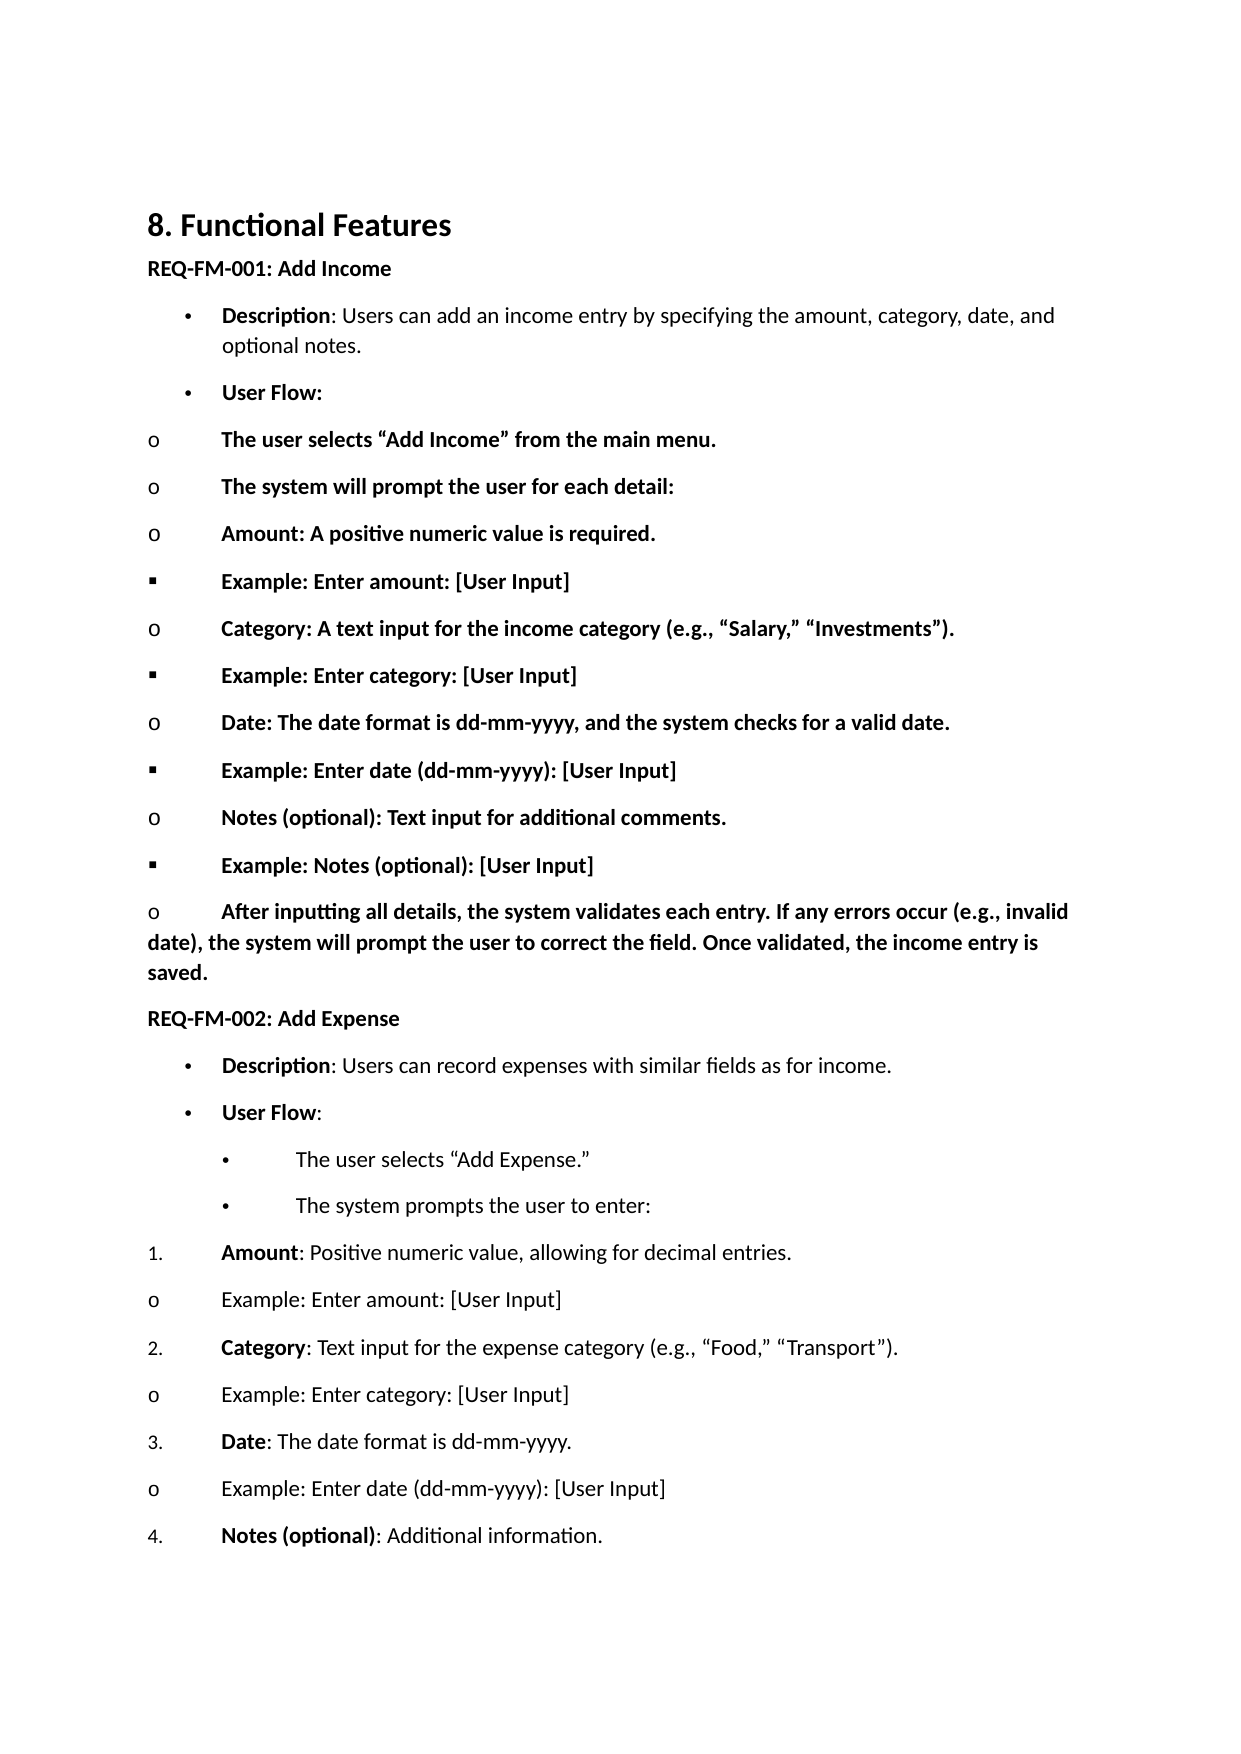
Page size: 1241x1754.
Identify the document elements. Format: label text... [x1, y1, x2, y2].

list After inputting all details, the system validates each entry. If any errors occur (e.g., invalid date), the system will prompt the user to correct the field. Once validated, the income entry is saved. [147, 897, 1073, 986]
list Date: The date format is dd-mm-yyyy. [147, 1427, 1073, 1455]
list Example: Enter category: [User Input] [147, 1380, 1073, 1408]
list User Flow: [184, 1098, 1073, 1126]
list Example: Enter date (dd-mm-yyyy): [User Input] [147, 1474, 1073, 1503]
list Example: Enter date (dd-mm-yyyy): [User Input] [147, 756, 1073, 784]
list Amount: Positive numeric value, allowing for decimal entries. [147, 1238, 1073, 1266]
list Notes (optional): Additional information. [147, 1522, 1073, 1549]
list Example: Notes (optional): [User Input] [147, 851, 1073, 879]
list User Flow: [184, 378, 1073, 406]
list Description: Users can record expenses with similar fields as for income. [184, 1051, 1073, 1079]
list Example: Enter amount: [User Input] [147, 567, 1073, 595]
text REQ-FM-001: Add Income [147, 254, 1073, 282]
subtitle 8. Functional Features [147, 204, 1073, 244]
list Example: Enter category: [User Input] [147, 662, 1073, 689]
list Amount: A positive numeric value is required. [147, 519, 1073, 548]
list The system will prompt the user for each detail: [147, 472, 1073, 500]
list Date: The date format is dd-mm-yyyy, and the system checks for a valid date. [147, 708, 1073, 737]
list The user selects “Add Income” from the main menu. [147, 425, 1073, 453]
list The system prompts the user to enter: [222, 1192, 1073, 1219]
list Description: Users can add an income entry by specifying the amount, category, date, and optional notes. [184, 301, 1073, 359]
list The user selects “Add Expense.” [222, 1145, 1073, 1173]
list Category: A text input for the income category (e.g., “Salary,” “Investments”). [147, 614, 1073, 643]
list Example: Enter amount: [User Input] [147, 1285, 1073, 1314]
list Category: Text input for the expense category (e.g., “Food,” “Transport”). [147, 1333, 1073, 1361]
list Notes (optional): Text input for additional comments. [147, 803, 1073, 832]
text REQ-FM-002: Add Expense [147, 1004, 1073, 1032]
